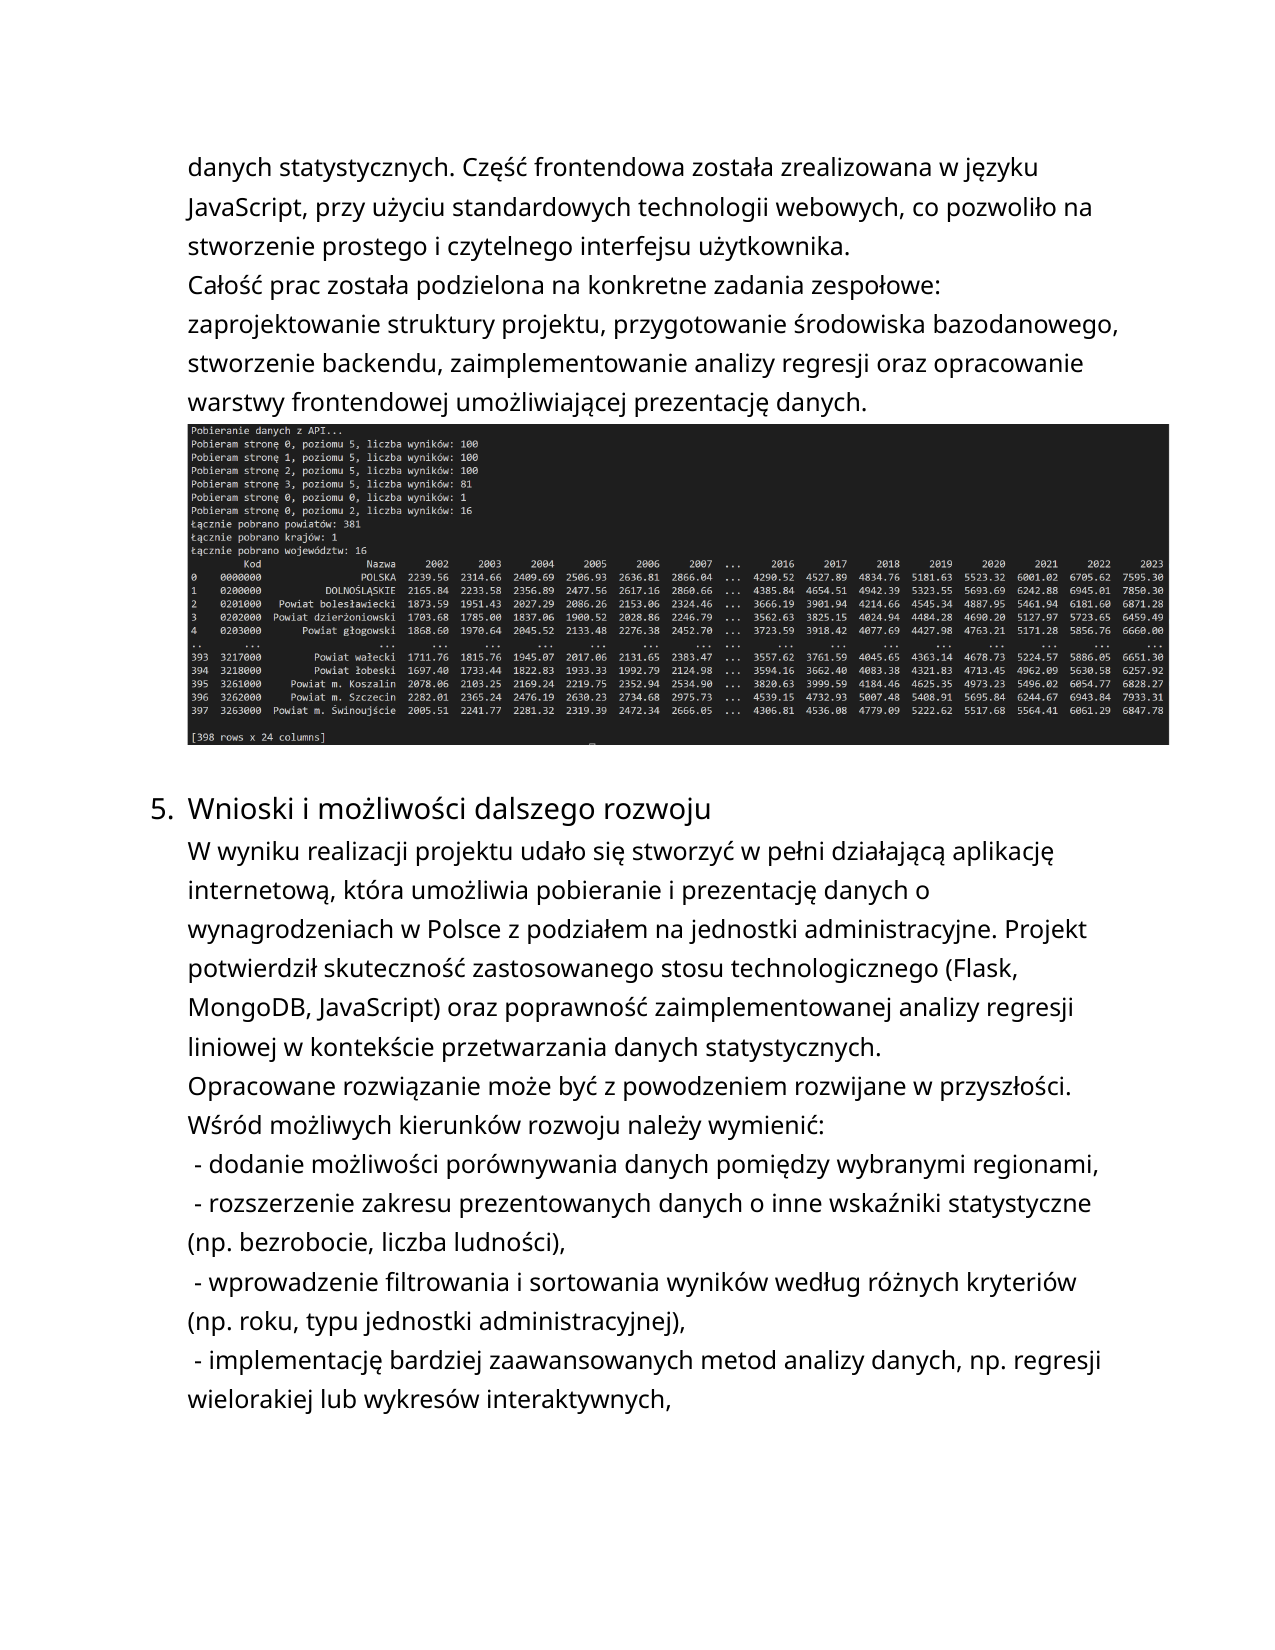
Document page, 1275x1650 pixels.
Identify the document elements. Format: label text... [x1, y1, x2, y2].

list danych statystycznych. Część frontendowa została zrealizowana w języku JavaScript, przy użyciu standardowych technologii webowych, co pozwoliło na stworzenie prostego i czytelnego interfejsu użytkownika. Całość prac została podzielona na konkretne zadania zespołowe: zaprojektowanie struktury projektu, przygotowanie środowiska bazodanowego, stworzenie backendu, zaimplementowanie analizy regresji oraz opracowanie warstwy frontendowej umożliwiającej prezentację danych. [150, 150, 1125, 783]
list Opracowane rozwiązanie może być z powodzeniem rozwijane w przyszłości. Wśród możliwych kierunków rozwoju należy wymienić: [187, 1068, 1125, 1142]
list - rozszerzenie zakresu prezentowanych danych o inne wskaźniki statystyczne (np. bezrobocie, liczba ludności), [187, 1186, 1125, 1259]
list - dodanie możliwości porównywania danych pomiędzy wybranymi regionami, [187, 1147, 1125, 1181]
list Wnioski i możliwości dalszego rozwoju W wyniku realizacji projektu udało się stworzyć w pełni działającą aplikację internetową, która umożliwia pobieranie i prezentację danych o wynagrodzeniach w Polsce z podziałem na jednostki administracyjne. Projekt potwierdził skuteczność zastosowanego stosu technologicznego (Flask, MongoDB, JavaScript) oraz poprawność zaimplementowanej analizy regresji liniowej w kontekście przetwarzania danych statystycznych. [150, 789, 1125, 1063]
list - implementację bardziej zaawansowanych metod analizy danych, np. regresji wielorakiej lub wykresów interaktywnych, [187, 1343, 1125, 1416]
list - wprowadzenie filtrowania i sortowania wyników według różnych kryteriów (np. roku, typu jednostki administracyjnej), [187, 1264, 1125, 1337]
